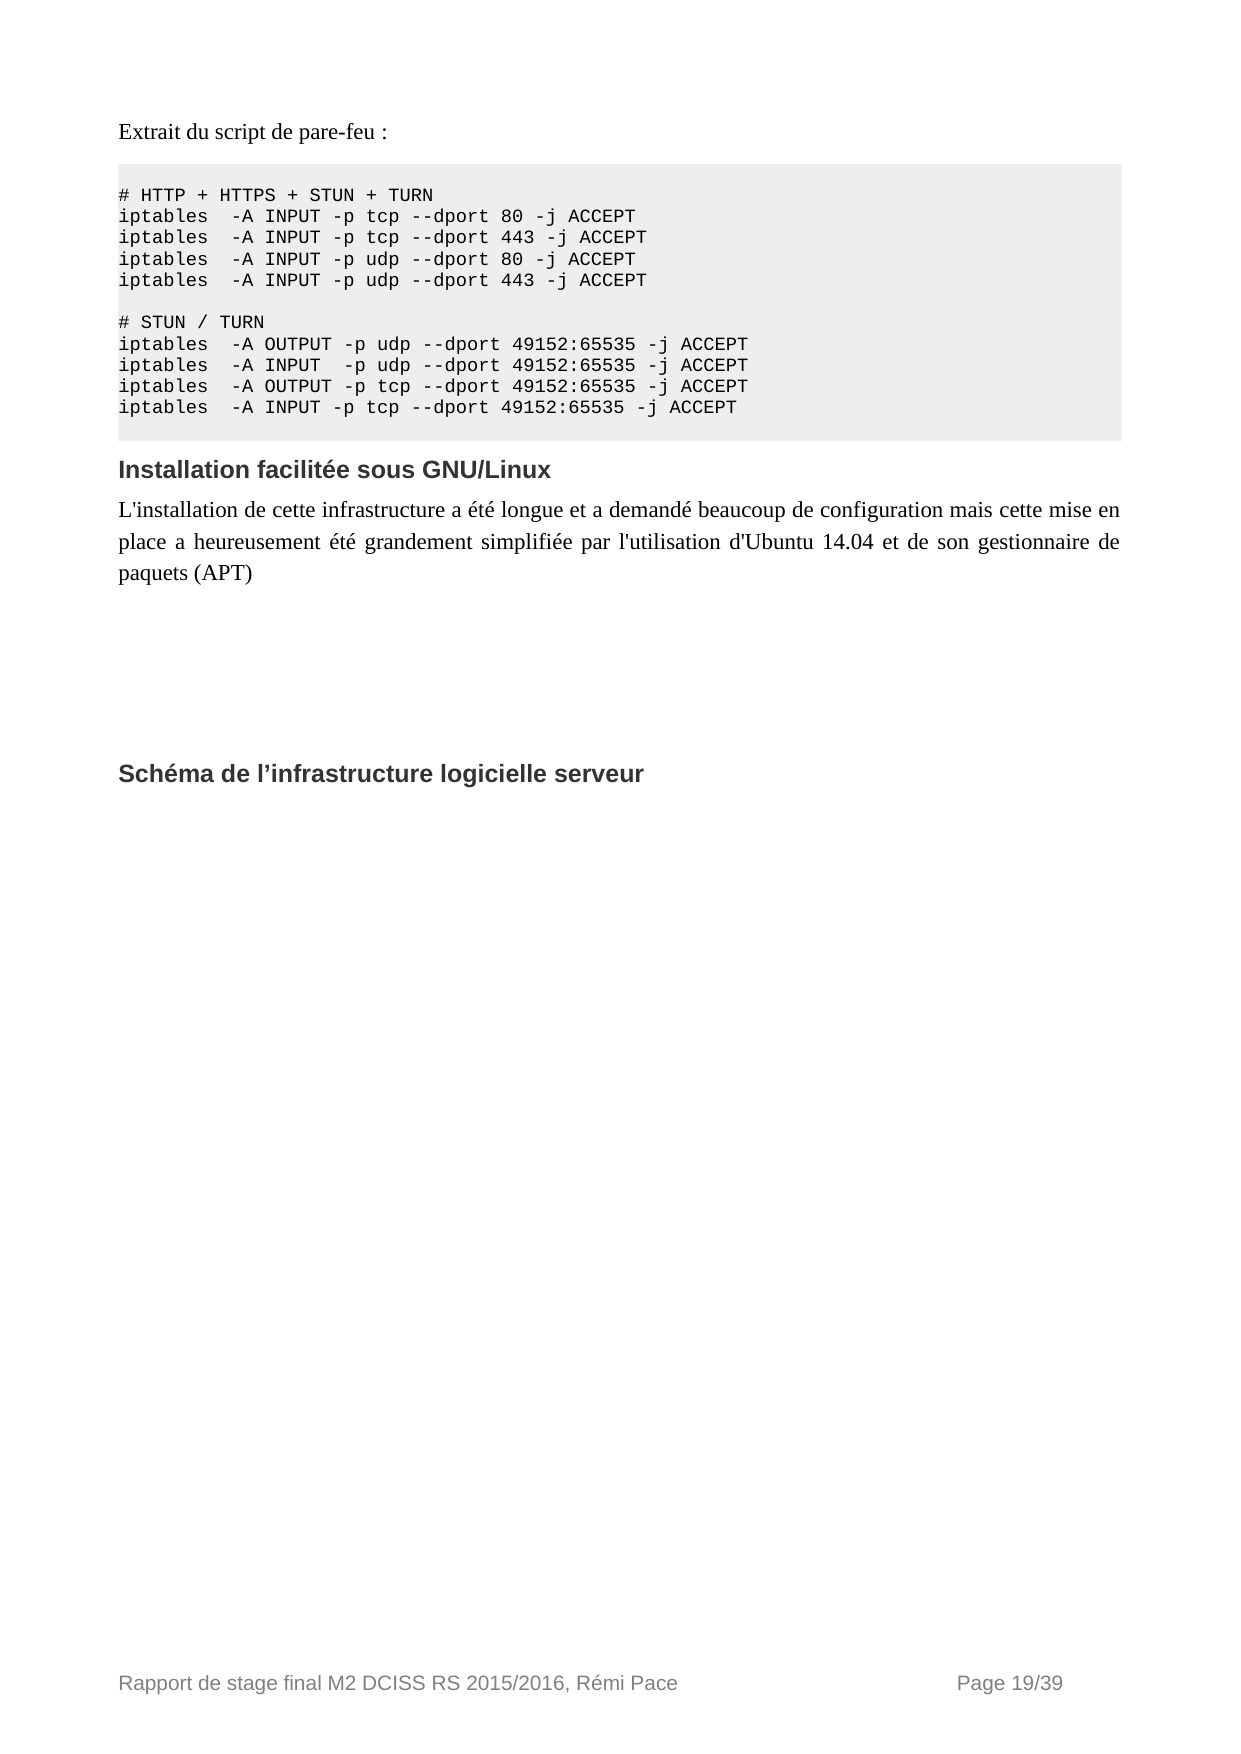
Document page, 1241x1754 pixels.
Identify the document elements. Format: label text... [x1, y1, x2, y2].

subtitle Schéma de l’infrastructure logicielle serveur [118, 759, 1122, 787]
text iptables -A INPUT -p tcp --dport 80 -j ACCEPT [118, 207, 1122, 228]
text # HTTP + HTTPS + STUN + TURN [118, 186, 1122, 207]
text iptables -A OUTPUT -p udp --dport 49152:65535 -j ACCEPT [118, 334, 1122, 356]
subtitle Installation facilitée sous GNU/Linux [118, 455, 1122, 484]
text L'installation de cette infrastructure a été longue et a demandé beaucoup de configuration mais cette mise en place a heureusement été grandement simplifiée par l'utilisation d'Ubuntu 14.04 et de son gestionnaire de paquets (APT) [118, 496, 1122, 586]
text # STUN / TURN [118, 313, 1122, 334]
text iptables -A INPUT -p udp --dport 443 -j ACCEPT [118, 271, 1122, 292]
text iptables -A INPUT -p udp --dport 80 -j ACCEPT [118, 249, 1122, 271]
text iptables -A INPUT -p udp --dport 49152:65535 -j ACCEPT [118, 356, 1122, 377]
text Extrait du script de pare-feu : [118, 118, 1122, 144]
text iptables -A OUTPUT -p tcp --dport 49152:65535 -j ACCEPT [118, 377, 1122, 398]
text iptables -A INPUT -p tcp --dport 49152:65535 -j ACCEPT [118, 398, 1122, 419]
text iptables -A INPUT -p tcp --dport 443 -j ACCEPT [118, 228, 1122, 249]
